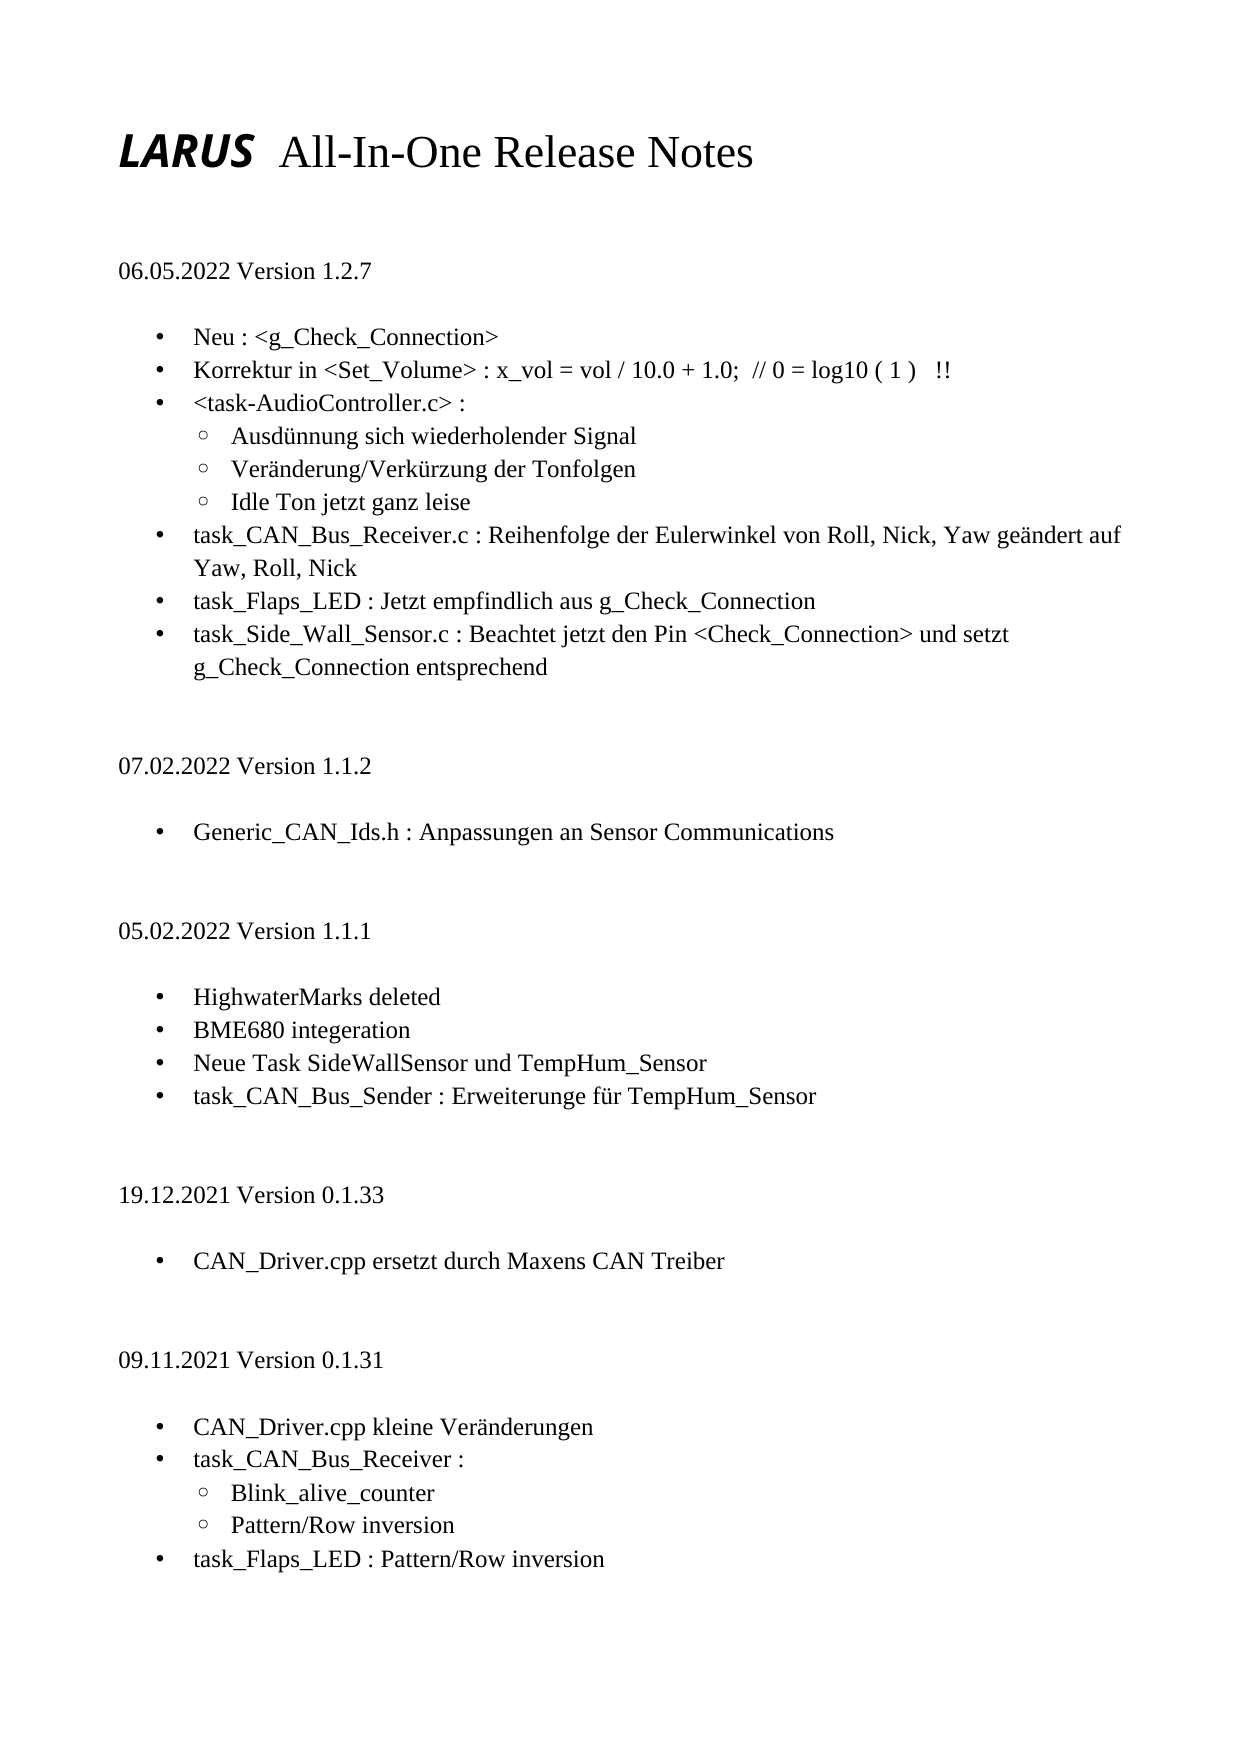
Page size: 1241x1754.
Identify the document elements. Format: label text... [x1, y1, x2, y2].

list BME680 integeration [156, 1015, 1122, 1044]
list Pattern/Row inversion [193, 1511, 1122, 1539]
list CAN_Driver.cpp kleine Veränderungen [156, 1412, 1122, 1440]
list task_Flaps_LED : Pattern/Row inversion [156, 1544, 1122, 1572]
text 09.11.2021 Version 0.1.31 [118, 1346, 1122, 1374]
list Korrektur in <Set_Volume> : x_vol = vol / 10.0 + 1.0; // 0 = log10 ( 1 ) !! [156, 355, 1122, 384]
list Ausdünnung sich wiederholender Signal [193, 421, 1122, 450]
list task_CAN_Bus_Sender : Erweiterunge für TempHum_Sensor [156, 1081, 1122, 1110]
text LARUS All-In-One Release Notes [118, 118, 1122, 181]
list Neu : <g_Check_Connection> [156, 322, 1122, 351]
text 19.12.2021 Version 0.1.33 [118, 1180, 1122, 1209]
list task_Flaps_LED : Jetzt empfindlich aus g_Check_Connection [156, 586, 1122, 615]
text 06.05.2022 Version 1.2.7 [118, 256, 1122, 284]
list task_CAN_Bus_Receiver : [156, 1444, 1122, 1473]
list Blink_alive_counter [193, 1478, 1122, 1506]
list <task-AudioController.c> : [156, 388, 1122, 417]
list HighwaterMarks deleted [156, 982, 1122, 1011]
list task_CAN_Bus_Receiver.c : Reihenfolge der Eulerwinkel von Roll, Nick, Yaw geändert auf Yaw, Roll, Nick [156, 520, 1122, 582]
list task_Side_Wall_Sensor.c : Beachtet jetzt den Pin <Check_Connection> und setzt g_Check_Connection entsprechend [156, 619, 1122, 681]
text 05.02.2022 Version 1.1.1 [118, 916, 1122, 945]
text 07.02.2022 Version 1.1.2 [118, 751, 1122, 780]
list Veränderung/Verkürzung der Tonfolgen [193, 454, 1122, 483]
list CAN_Driver.cpp ersetzt durch Maxens CAN Treiber [156, 1246, 1122, 1275]
list Idle Ton jetzt ganz leise [193, 487, 1122, 516]
list Neue Task SideWallSensor und TempHum_Sensor [156, 1048, 1122, 1077]
list Generic_CAN_Ids.h : Anpassungen an Sensor Communications [156, 817, 1122, 846]
